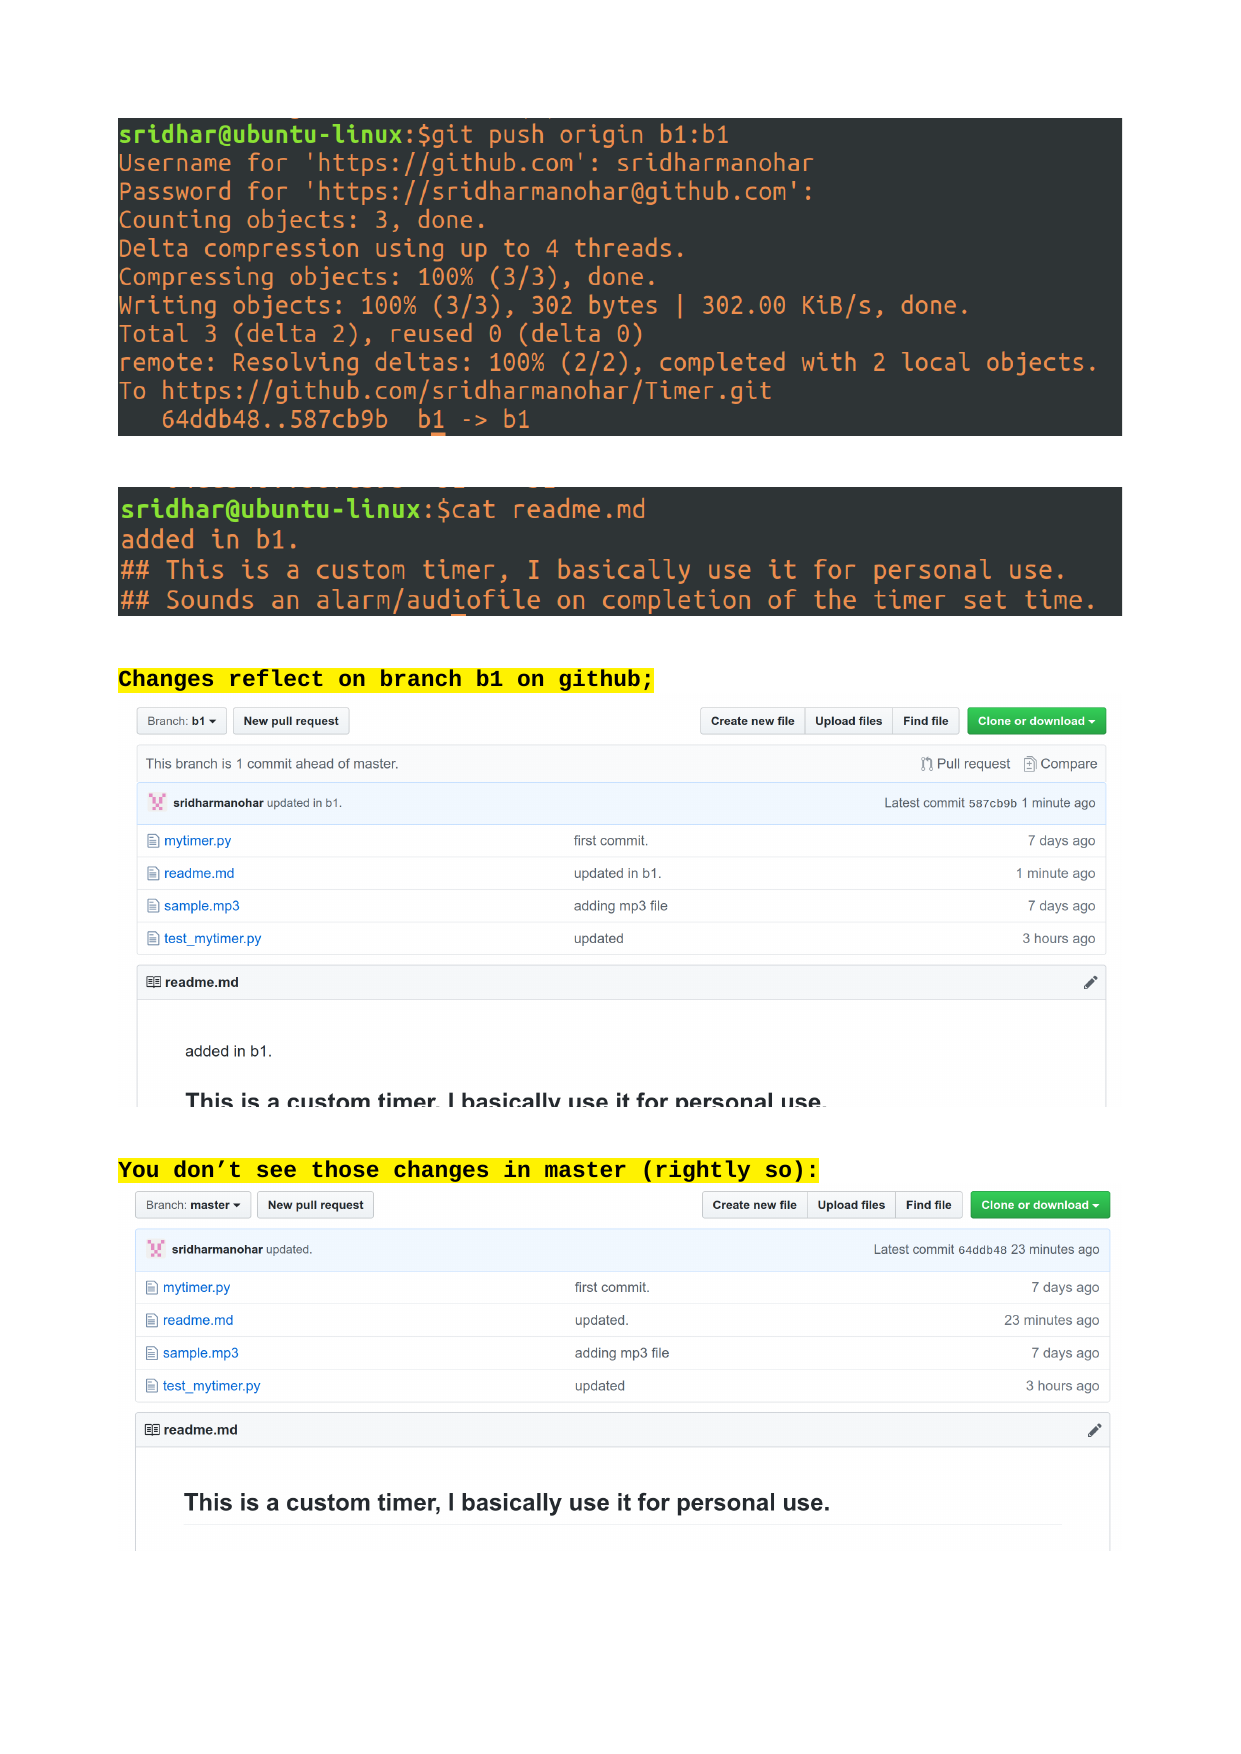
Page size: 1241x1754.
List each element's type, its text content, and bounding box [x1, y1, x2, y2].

picture [118, 693, 1123, 1107]
picture [118, 487, 1123, 616]
text Changes reflect on branch b1 on github; [118, 668, 1122, 693]
picture [118, 1183, 1123, 1551]
picture [118, 118, 1123, 436]
text You don’t see those changes in master (rightly so): [118, 1158, 1122, 1183]
